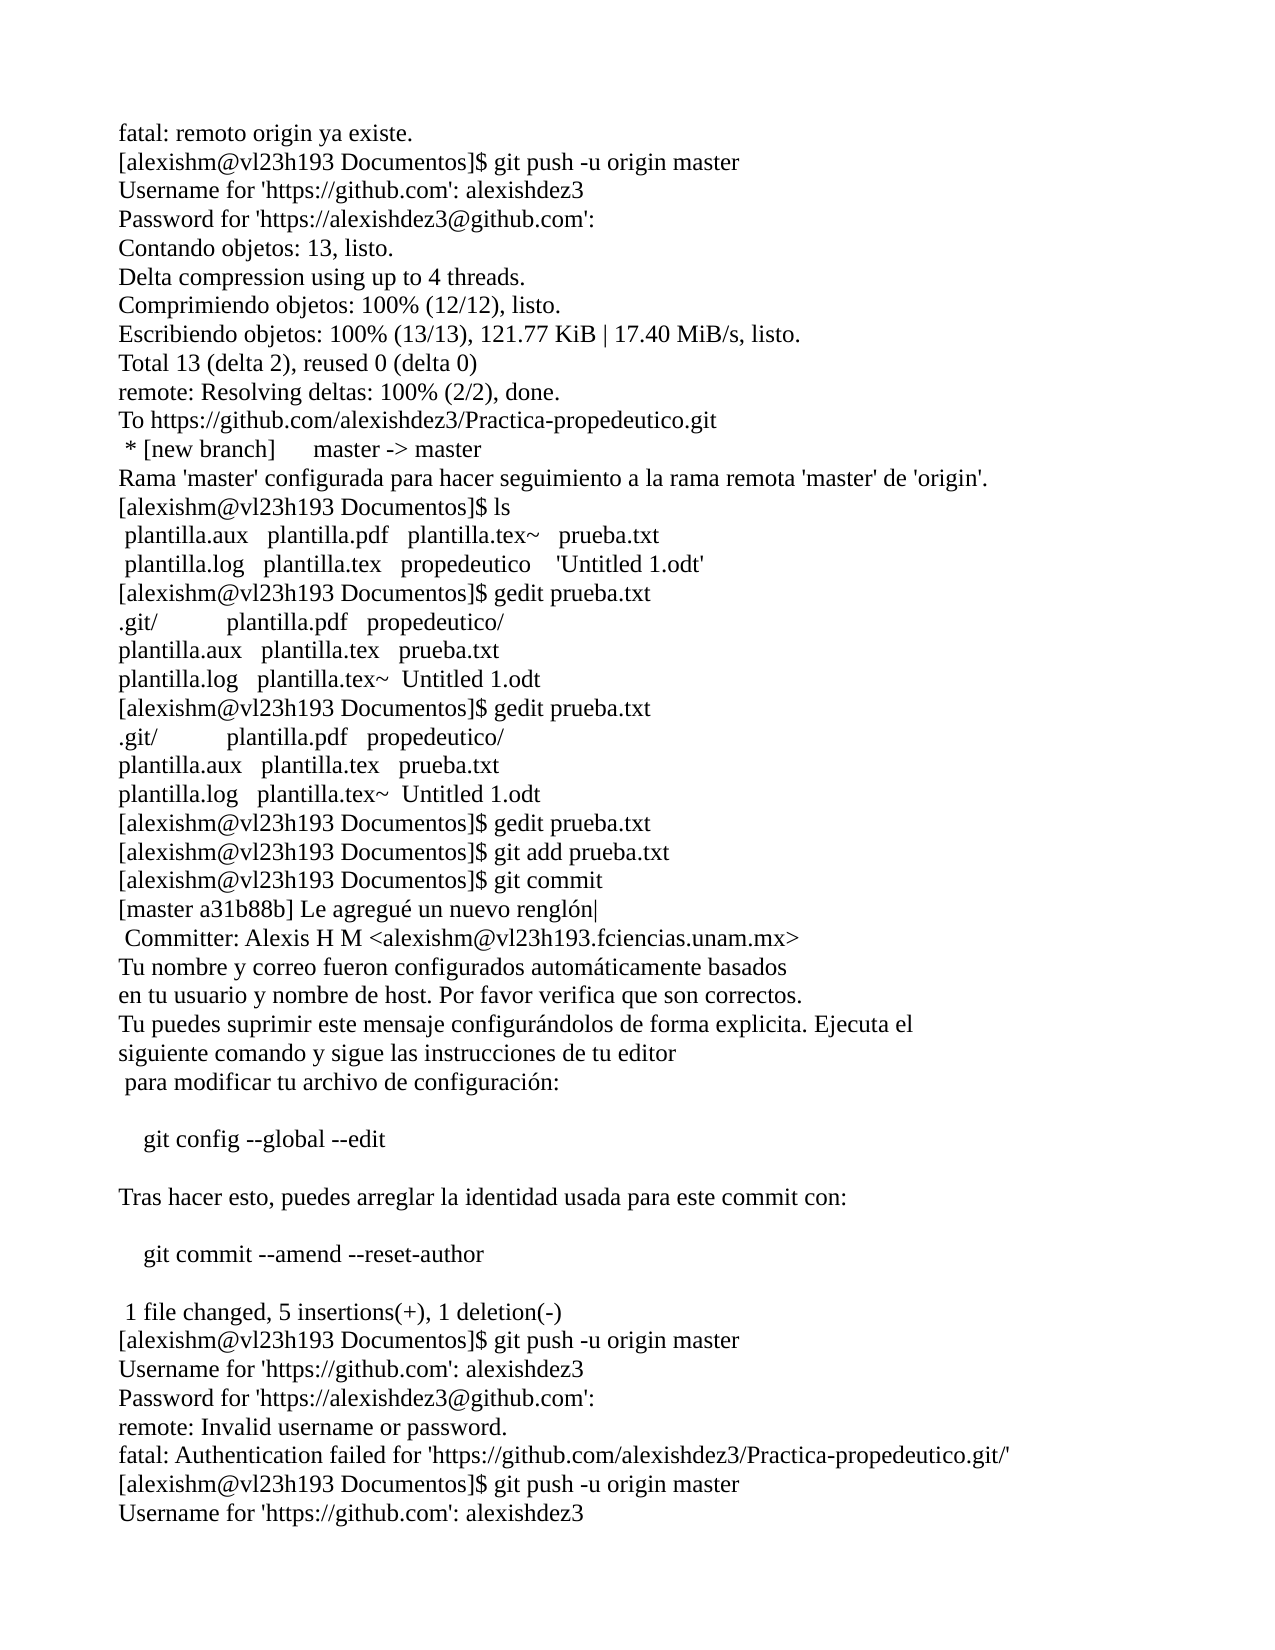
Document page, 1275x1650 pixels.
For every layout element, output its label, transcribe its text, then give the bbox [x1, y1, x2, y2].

text Delta compression using up to 4 threads. [118, 262, 1157, 291]
text git commit --amend --reset-author [118, 1239, 1157, 1268]
text Contando objetos: 13, listo. [118, 233, 1157, 262]
text plantilla.log plantilla.tex~ Untitled 1.odt [118, 664, 1157, 693]
text [alexishm@vl23h193 Documentos]$ gedit prueba.txt [118, 693, 1157, 722]
text plantilla.aux plantilla.tex prueba.txt [118, 636, 1157, 664]
text Total 13 (delta 2), reused 0 (delta 0) [118, 348, 1157, 377]
text [alexishm@vl23h193 Documentos]$ git push -u origin master [118, 1326, 1157, 1354]
text para modificar tu archivo de configuración: [118, 1067, 1157, 1096]
text [alexishm@vl23h193 Documentos]$ git add prueba.txt [118, 837, 1157, 866]
text [alexishm@vl23h193 Documentos]$ ls [118, 492, 1157, 521]
text Username for 'https://github.com': alexishdez3 [118, 1354, 1157, 1383]
text Password for 'https://alexishdez3@github.com': [118, 204, 1157, 233]
text * [new branch] master -> master [118, 434, 1157, 463]
text Username for 'https://github.com': alexishdez3 [118, 1498, 1157, 1527]
text To https://github.com/alexishdez3/Practica-propedeutico.git [118, 406, 1157, 434]
text Committer: Alexis H M <alexishm@vl23h193.fciencias.unam.mx> [118, 923, 1157, 952]
text plantilla.aux plantilla.pdf plantilla.tex~ prueba.txt [118, 521, 1157, 549]
text remote: Resolving deltas: 100% (2/2), done. [118, 377, 1157, 406]
text Escribiendo objetos: 100% (13/13), 121.77 KiB | 17.40 MiB/s, listo. [118, 319, 1157, 348]
text plantilla.aux plantilla.tex prueba.txt [118, 751, 1157, 779]
text [alexishm@vl23h193 Documentos]$ git push -u origin master [118, 147, 1157, 176]
text [alexishm@vl23h193 Documentos]$ git push -u origin master [118, 1469, 1157, 1498]
text [alexishm@vl23h193 Documentos]$ git commit [118, 866, 1157, 894]
text 1 file changed, 5 insertions(+), 1 deletion(-) [118, 1297, 1157, 1326]
text plantilla.log plantilla.tex~ Untitled 1.odt [118, 779, 1157, 808]
text Tu nombre y correo fueron configurados automáticamente basados [118, 952, 1157, 981]
text plantilla.log plantilla.tex propedeutico 'Untitled 1.odt' [118, 549, 1157, 578]
text fatal: remoto origin ya existe. [118, 118, 1157, 147]
text remote: Invalid username or password. [118, 1412, 1157, 1441]
text Password for 'https://alexishdez3@github.com': [118, 1383, 1157, 1412]
text Tras hacer esto, puedes arreglar la identidad usada para este commit con: [118, 1182, 1157, 1211]
text siguiente comando y sigue las instrucciones de tu editor [118, 1038, 1157, 1067]
text Tu puedes suprimir este mensaje configurándolos de forma explicita. Ejecuta el [118, 1009, 1157, 1038]
text git config --global --edit [118, 1124, 1157, 1153]
text .git/ plantilla.pdf propedeutico/ [118, 607, 1157, 636]
text fatal: Authentication failed for 'https://github.com/alexishdez3/Practica-propedeutico.git/' [118, 1441, 1157, 1469]
text Rama 'master' configurada para hacer seguimiento a la rama remota 'master' de 'origin'. [118, 463, 1157, 492]
text en tu usuario y nombre de host. Por favor verifica que son correctos. [118, 981, 1157, 1009]
text [master a31b88b] Le agregué un nuevo renglón| [118, 894, 1157, 923]
text [alexishm@vl23h193 Documentos]$ gedit prueba.txt [118, 578, 1157, 607]
text [alexishm@vl23h193 Documentos]$ gedit prueba.txt [118, 808, 1157, 837]
text .git/ plantilla.pdf propedeutico/ [118, 722, 1157, 751]
text Username for 'https://github.com': alexishdez3 [118, 176, 1157, 204]
text Comprimiendo objetos: 100% (12/12), listo. [118, 291, 1157, 319]
